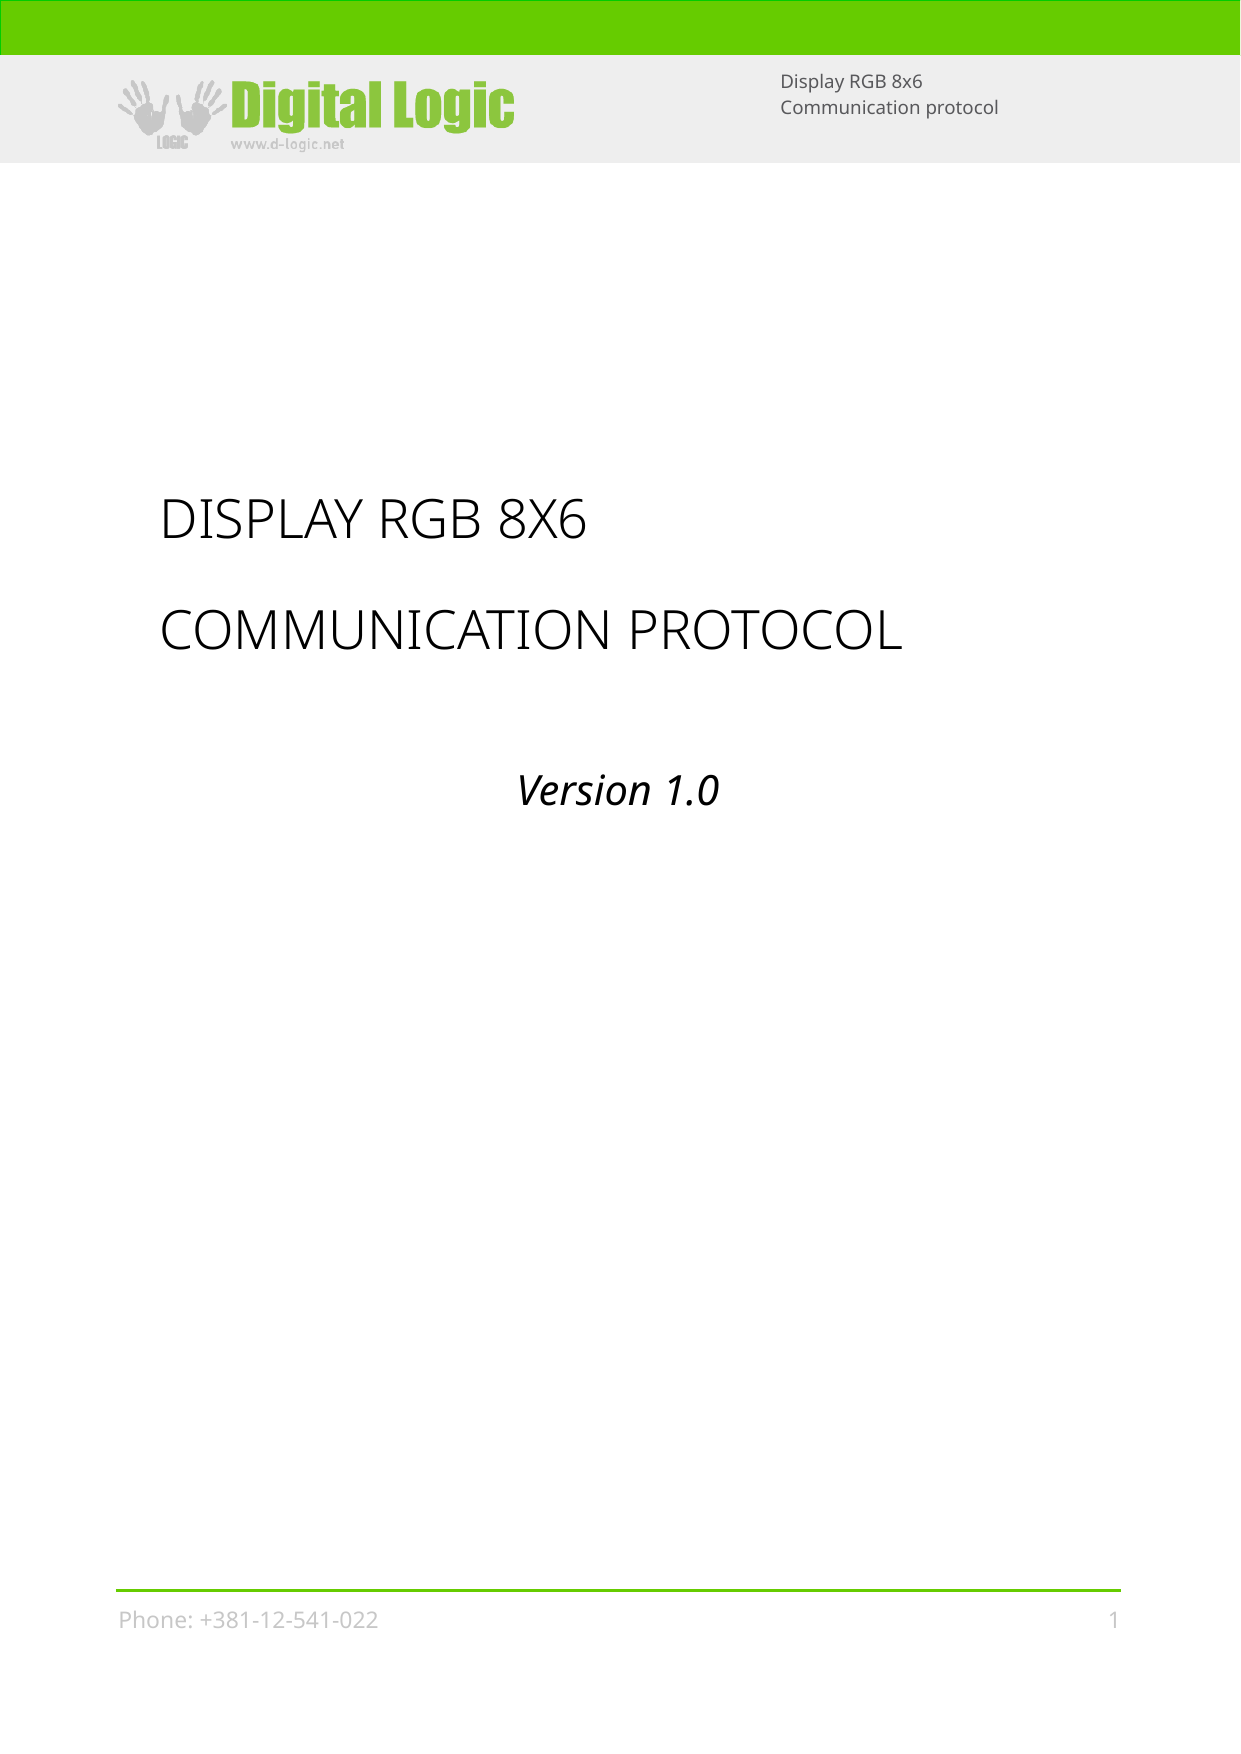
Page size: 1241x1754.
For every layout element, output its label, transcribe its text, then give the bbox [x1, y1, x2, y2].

subtitle Version 1.0 [118, 761, 1122, 818]
picture [115, 79, 517, 153]
title Display RGB 8x6 communication protocol [159, 481, 1081, 665]
